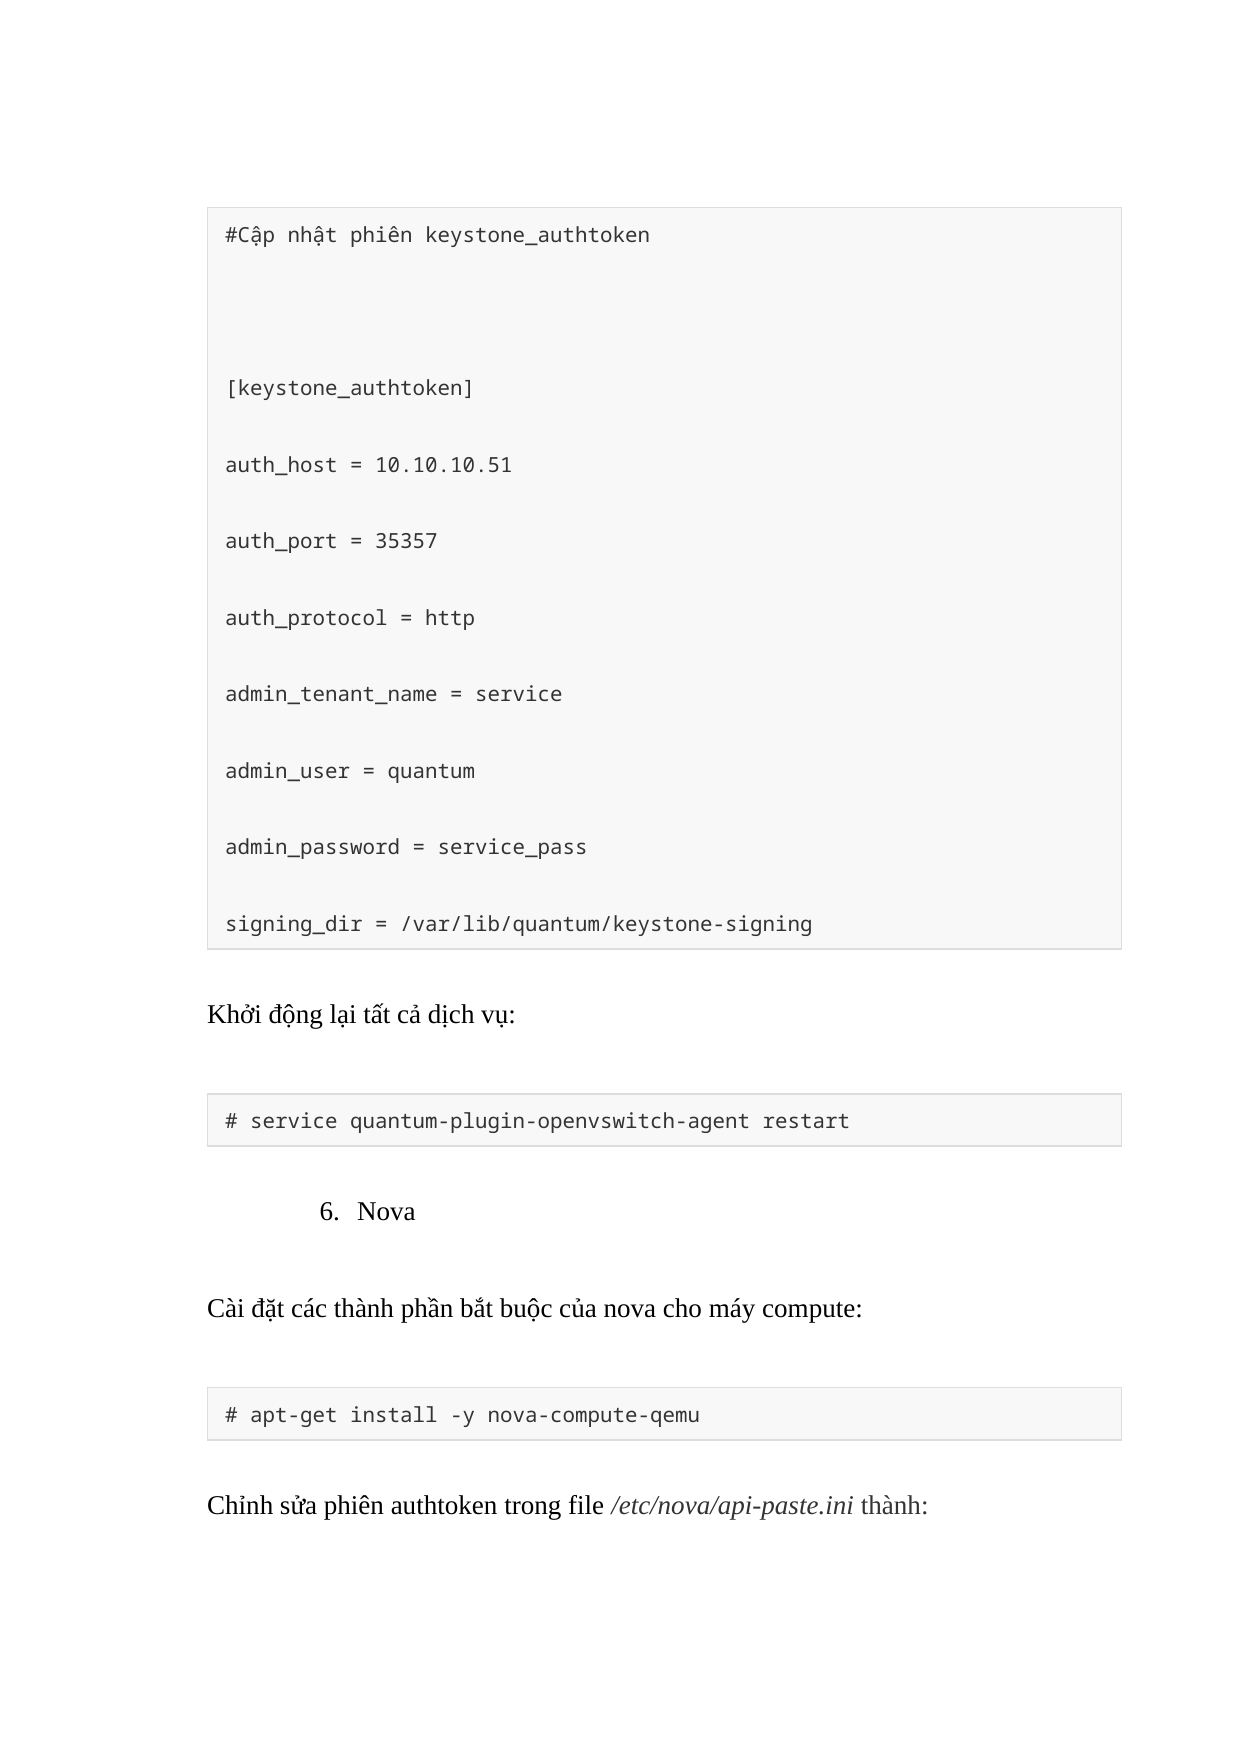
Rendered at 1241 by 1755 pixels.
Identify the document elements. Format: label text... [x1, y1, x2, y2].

text # service quantum-plugin-openvswitch-agent restart [208, 1095, 1121, 1145]
text admin_password = service_pass [208, 819, 1121, 861]
text admin_tenant_name = service [208, 666, 1121, 708]
text auth_port = 35357 [208, 513, 1121, 555]
text signing_dir = /var/lib/quantum/keystone-signing [208, 896, 1121, 948]
text [keystone_authtoken] [208, 360, 1121, 402]
text auth_protocol = http [208, 589, 1121, 631]
text #Cập nhật phiên keystone_authtoken [208, 208, 1121, 248]
text admin_user = quantum [208, 743, 1121, 784]
text Khởi động lại tất cả dịch vụ: [207, 998, 1122, 1029]
list Nova [319, 1195, 1122, 1226]
text Chỉnh sửa phiên authtoken trong file /etc/nova/api-paste.ini thành: [207, 1489, 1122, 1520]
text # apt-get install -y nova-compute-qemu [208, 1388, 1121, 1439]
text auth_host = 10.10.10.51 [208, 436, 1121, 478]
text Cài đặt các thành phần bắt buộc của nova cho máy compute: [207, 1292, 1122, 1323]
